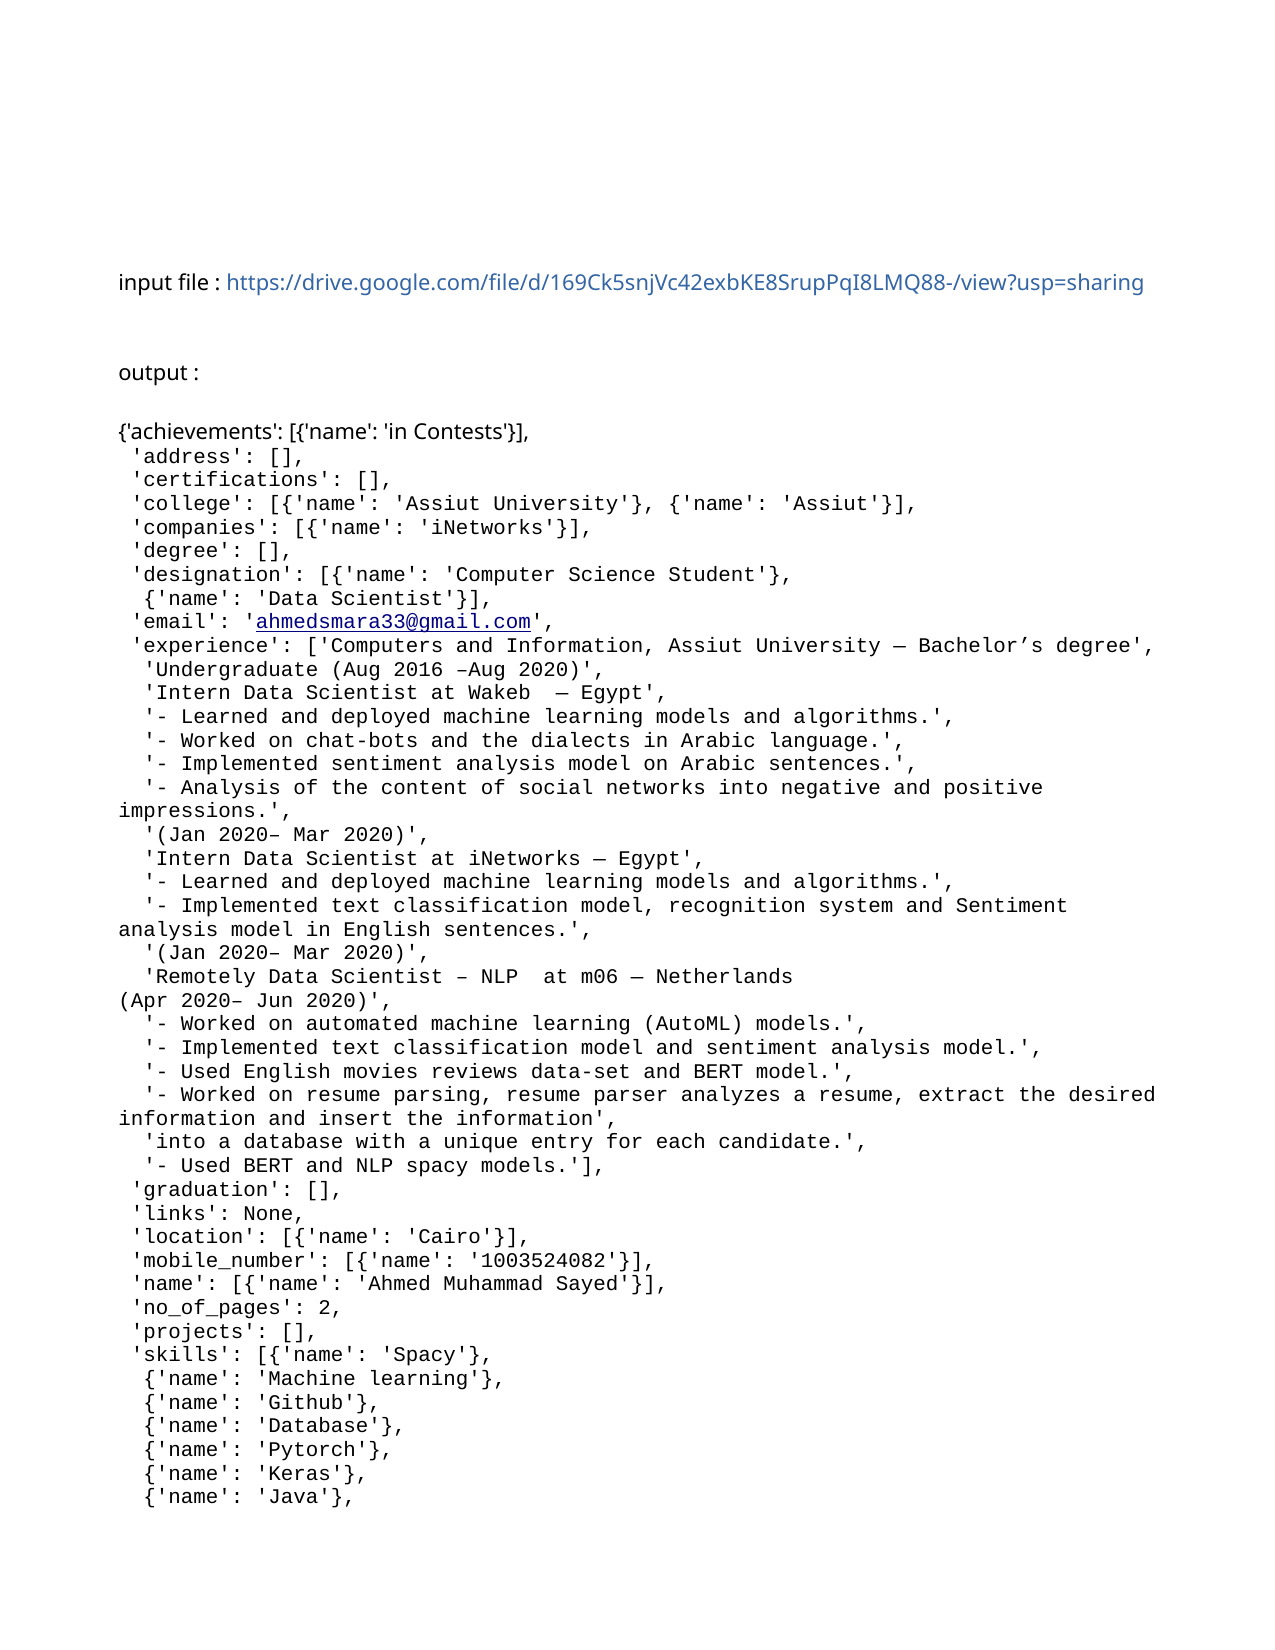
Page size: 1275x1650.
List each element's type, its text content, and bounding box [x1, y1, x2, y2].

text {'name': 'Machine learning'}, [118, 1368, 1157, 1392]
text 'Intern Data Scientist at Wakeb — Egypt', [118, 682, 1157, 706]
text input file : https://drive.google.com/file/d/169Ck5snjVc42exbKE8SrupPqI8LMQ88-/view?usp=sharing [118, 267, 1157, 297]
text 'address': [], [118, 446, 1157, 469]
text '- Used English movies reviews data-set and BERT model.', [118, 1061, 1157, 1084]
text 'Intern Data Scientist at iNetworks — Egypt', [118, 848, 1157, 871]
text 'designation': [{'name': 'Computer Science Student'}, [118, 564, 1157, 588]
text '- Implemented text classification model, recognition system and Sentiment analysis model in English sentences.', [118, 895, 1157, 942]
text {'name': 'Java'}, [118, 1486, 1157, 1510]
text 'degree': [], [118, 540, 1157, 564]
text {'name': 'Database'}, [118, 1415, 1157, 1439]
text '- Worked on automated machine learning (AutoML) models.', [118, 1013, 1157, 1037]
text '- Worked on chat-bots and the dialects in Arabic language.', [118, 729, 1157, 753]
text output : [118, 356, 1157, 386]
text {'name': 'Pytorch'}, [118, 1439, 1157, 1463]
text 'no_of_pages': 2, [118, 1297, 1157, 1321]
text 'projects': [], [118, 1321, 1157, 1344]
text 'certifications': [], [118, 469, 1157, 493]
text 'name': [{'name': 'Ahmed Muhammad Sayed'}], [118, 1273, 1157, 1297]
text {'name': 'Github'}, [118, 1392, 1157, 1415]
text '(Jan 2020– Mar 2020)', [118, 824, 1157, 848]
text 'companies': [{'name': 'iNetworks'}], [118, 517, 1157, 540]
text '- Implemented sentiment analysis model on Arabic sentences.', [118, 753, 1157, 777]
text '- Analysis of the content of social networks into negative and positive impressions.', [118, 777, 1157, 824]
text '- Worked on resume parsing, resume parser analyzes a resume, extract the desired information and insert the information', [118, 1084, 1157, 1132]
text 'college': [{'name': 'Assiut University'}, {'name': 'Assiut'}], [118, 493, 1157, 517]
text 'location': [{'name': 'Cairo'}], [118, 1226, 1157, 1250]
text '- Implemented text classification model and sentiment analysis model.', [118, 1037, 1157, 1061]
text 'links': None, [118, 1202, 1157, 1226]
text {'name': 'Data Scientist'}], [118, 588, 1157, 611]
text 'graduation': [], [118, 1179, 1157, 1202]
text {'name': 'Keras'}, [118, 1463, 1157, 1486]
text 'skills': [{'name': 'Spacy'}, [118, 1344, 1157, 1368]
text 'into a database with a unique entry for each candidate.', [118, 1132, 1157, 1155]
text 'Undergraduate (Aug 2016 –Aug 2020)', [118, 659, 1157, 682]
text '- Learned and deployed machine learning models and algorithms.', [118, 871, 1157, 895]
text '(Jan 2020– Mar 2020)', [118, 942, 1157, 966]
text '- Used BERT and NLP spacy models.'], [118, 1155, 1157, 1179]
text '- Learned and deployed machine learning models and algorithms.', [118, 706, 1157, 729]
text 'experience': ['Computers and Information, Assiut University — Bachelor’s degree', [118, 635, 1157, 659]
text 'mobile_number': [{'name': '1003524082'}], [118, 1250, 1157, 1273]
text 'Remotely Data Scientist – NLP at m06 — Netherlands (Apr 2020– Jun 2020)', [118, 966, 1157, 1013]
text 'email': 'ahmedsmara33@gmail.com', [118, 611, 1157, 635]
text {'achievements': [{'name': 'in Contests'}], [118, 416, 1157, 446]
